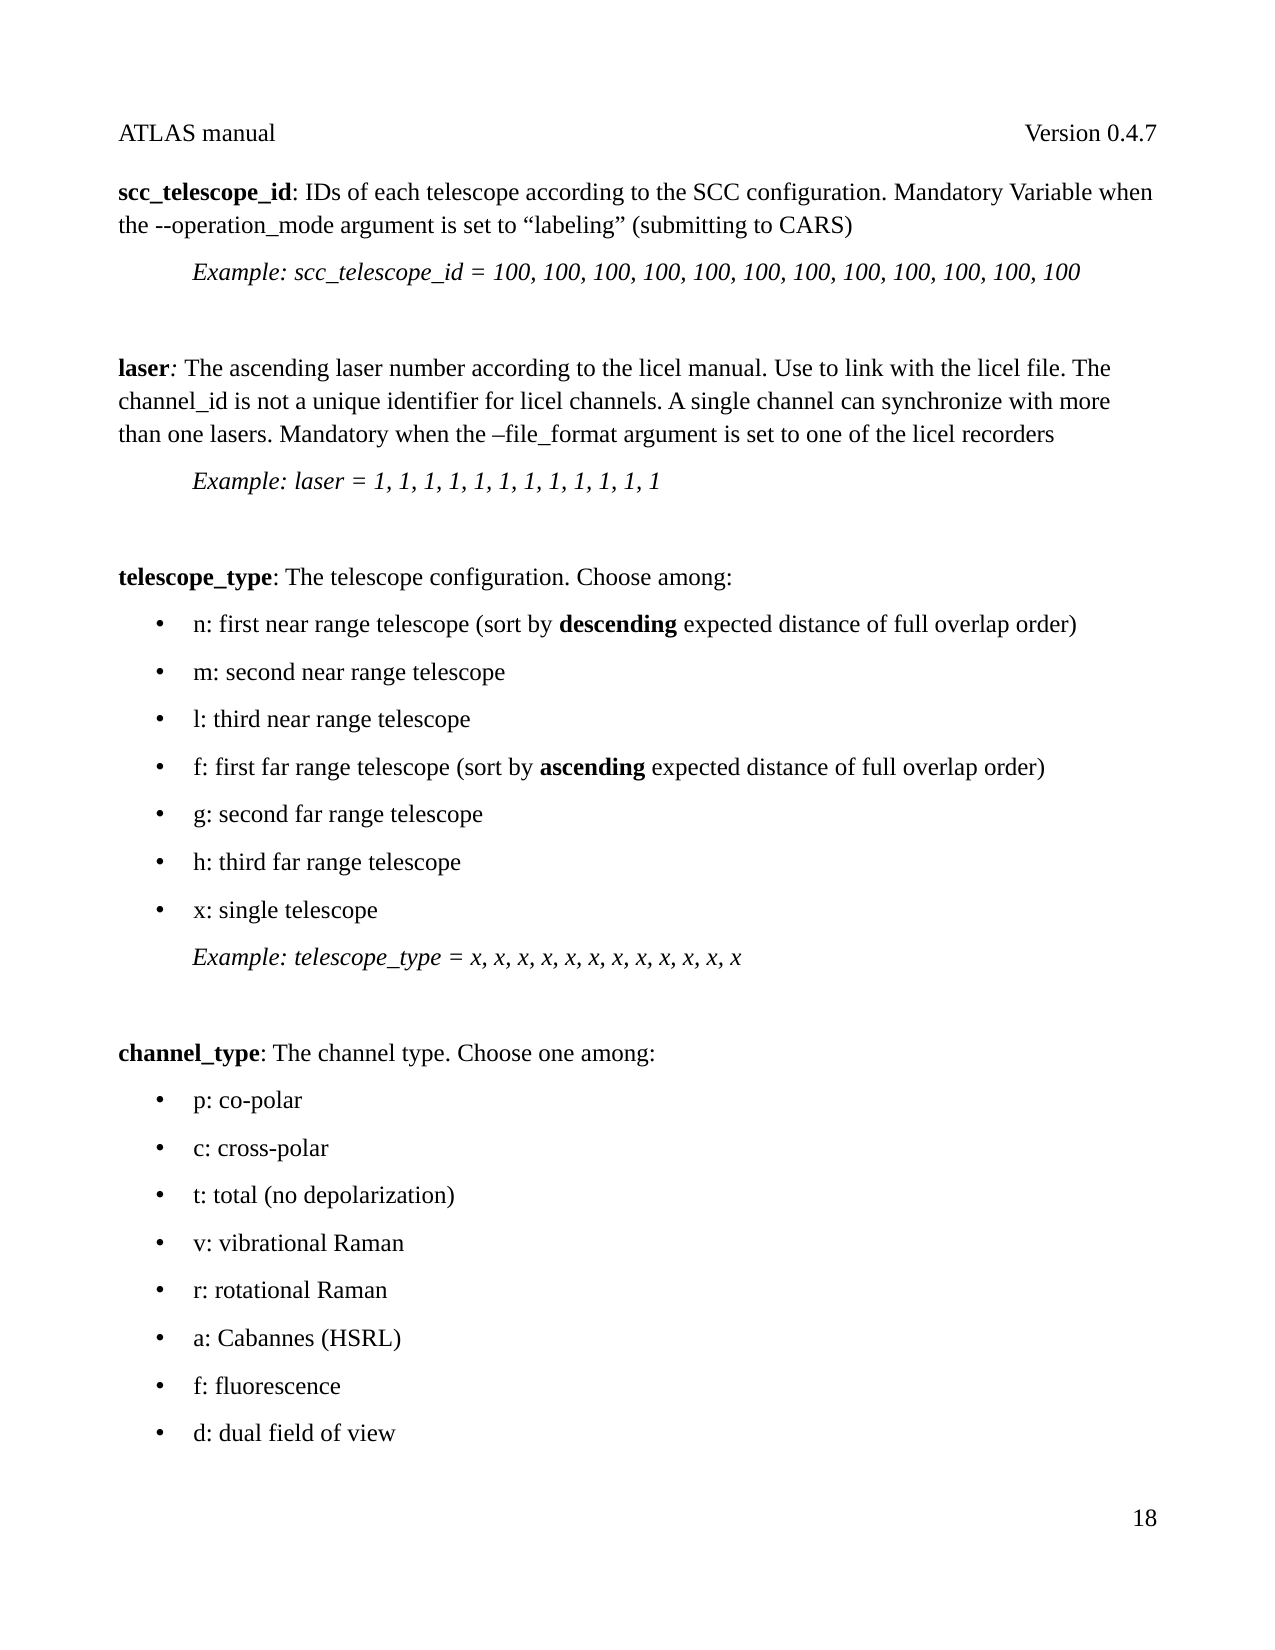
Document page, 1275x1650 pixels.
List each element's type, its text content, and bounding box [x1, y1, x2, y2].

list l: third near range telescope [156, 704, 1157, 733]
list a: Cabannes (HSRL) [156, 1323, 1157, 1352]
list x: single telescope [156, 895, 1157, 923]
list n: first near range telescope (sort by descending expected distance of full overlap order) [156, 609, 1157, 638]
list m: second near range telescope [156, 657, 1157, 686]
list h: third far range telescope [156, 847, 1157, 876]
list c: cross-polar [156, 1133, 1157, 1162]
text Example: laser = 1, 1, 1, 1, 1, 1, 1, 1, 1, 1, 1, 1 [118, 466, 1157, 495]
list d: dual field of view [156, 1418, 1157, 1447]
text Example: telescope_type = x, x, x, x, x, x, x, x, x, x, x, x [118, 942, 1157, 971]
list v: vibrational Raman [156, 1228, 1157, 1257]
text scc_telescope_id: IDs of each telescope according to the SCC configuration. Mandatory Variable when the --operation_mode argument is set to “labeling” (submitting to CARS) [118, 177, 1157, 239]
text Example: scc_telescope_id = 100, 100, 100, 100, 100, 100, 100, 100, 100, 100, 100, 100 [118, 257, 1157, 286]
text laser: The ascending laser number according to the licel manual. Use to link with the licel file. The channel_id is not a unique identifier for licel channels. A single channel can synchronize with more than one lasers. Mandatory when the –file_format argument is set to one of the licel recorders [118, 353, 1157, 447]
list t: total (no depolarization) [156, 1180, 1157, 1209]
text channel_type: The channel type. Choose one among: [118, 1038, 1157, 1066]
list p: co-polar [156, 1085, 1157, 1114]
list g: second far range telescope [156, 799, 1157, 828]
list f: fluorescence [156, 1371, 1157, 1399]
text telescope_type: The telescope configuration. Choose among: [118, 562, 1157, 590]
list r: rotational Raman [156, 1276, 1157, 1304]
list f: first far range telescope (sort by ascending expected distance of full overlap order) [156, 752, 1157, 781]
